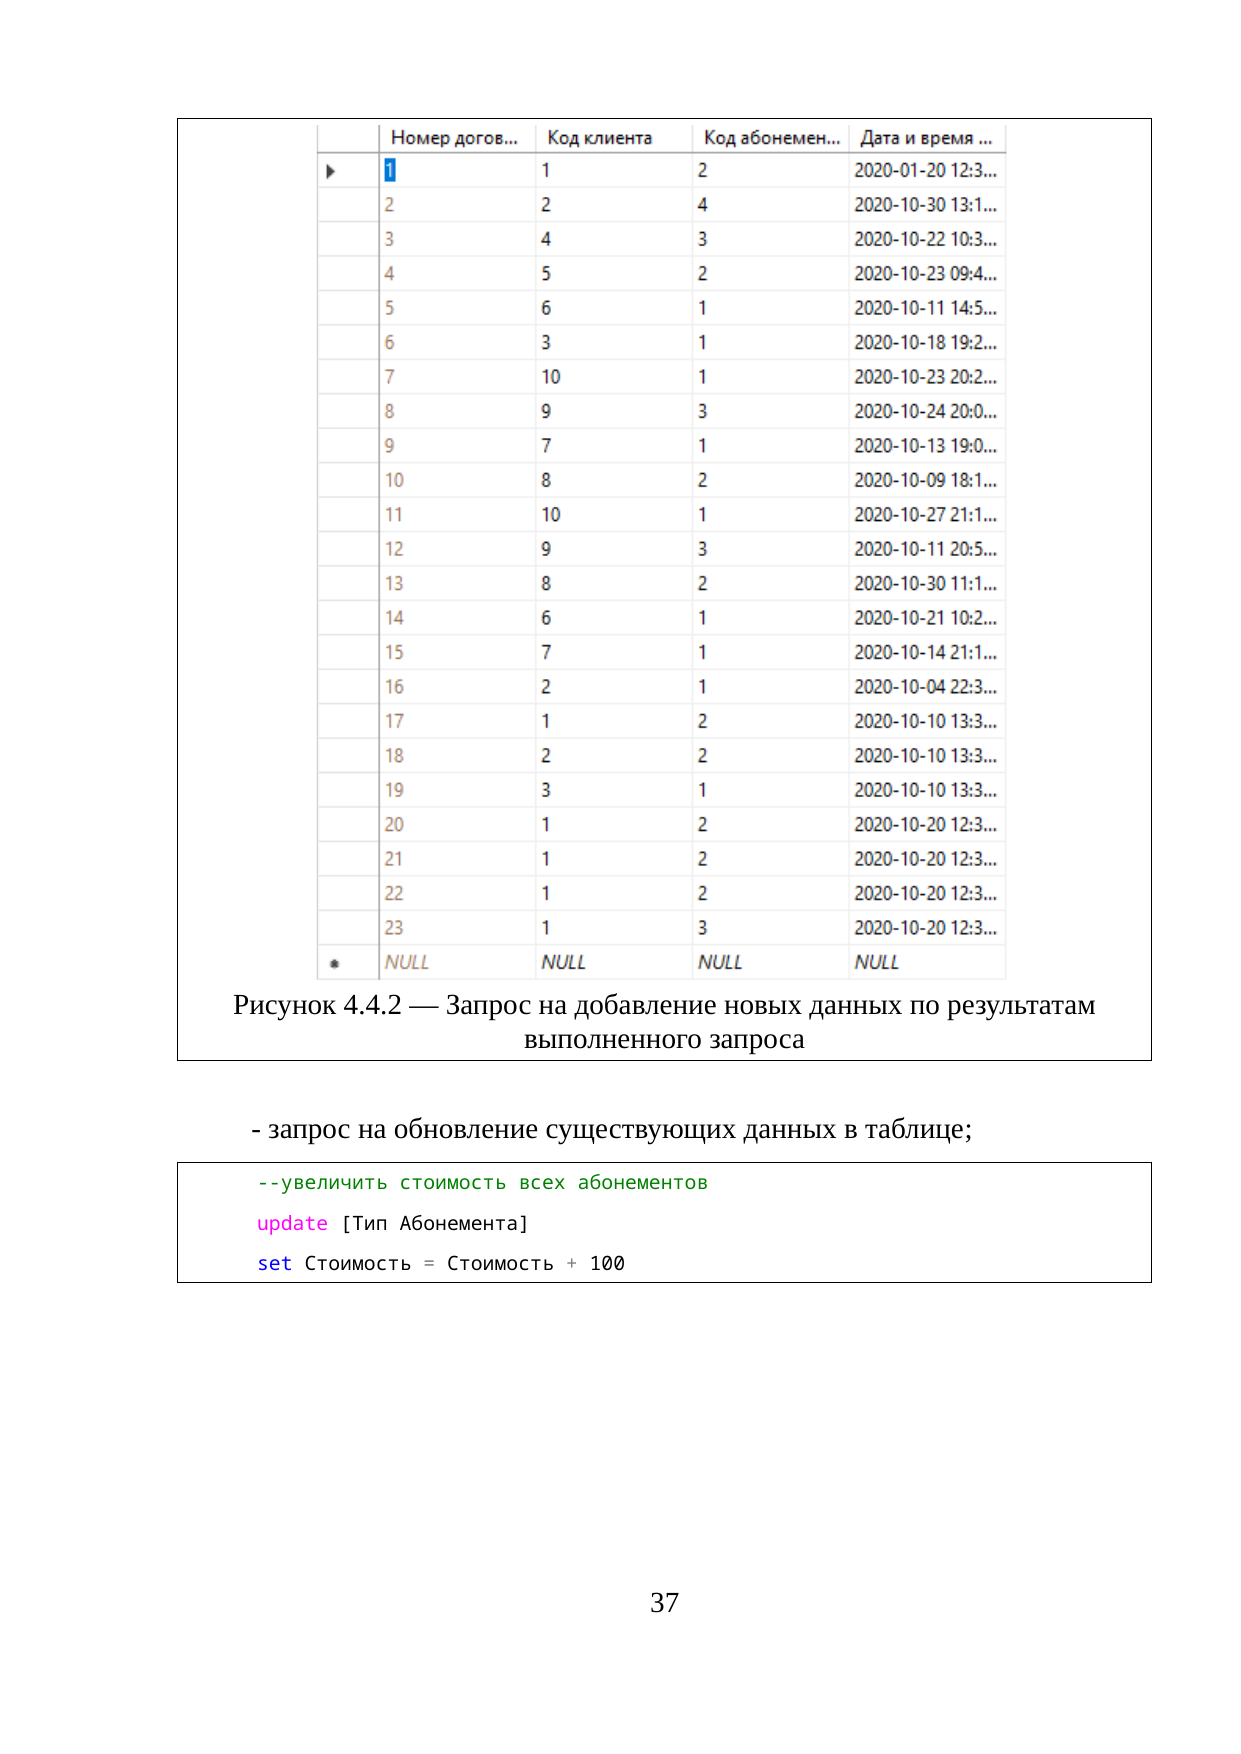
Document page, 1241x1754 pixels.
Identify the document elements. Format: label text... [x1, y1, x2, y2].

picture [316, 125, 1013, 988]
text - запрос на обновление существующих данных в таблице; [177, 1112, 1152, 1145]
table_cell Рисунок 4.4.2 — Запрос на добавление новых данных по результатам выполненного запроса [178, 119, 1151, 1060]
table_header --увеличить стоимость всех абонементов update [Тип Абонемента] set Стоимость = Стоимость + 100 [178, 1163, 1151, 1282]
